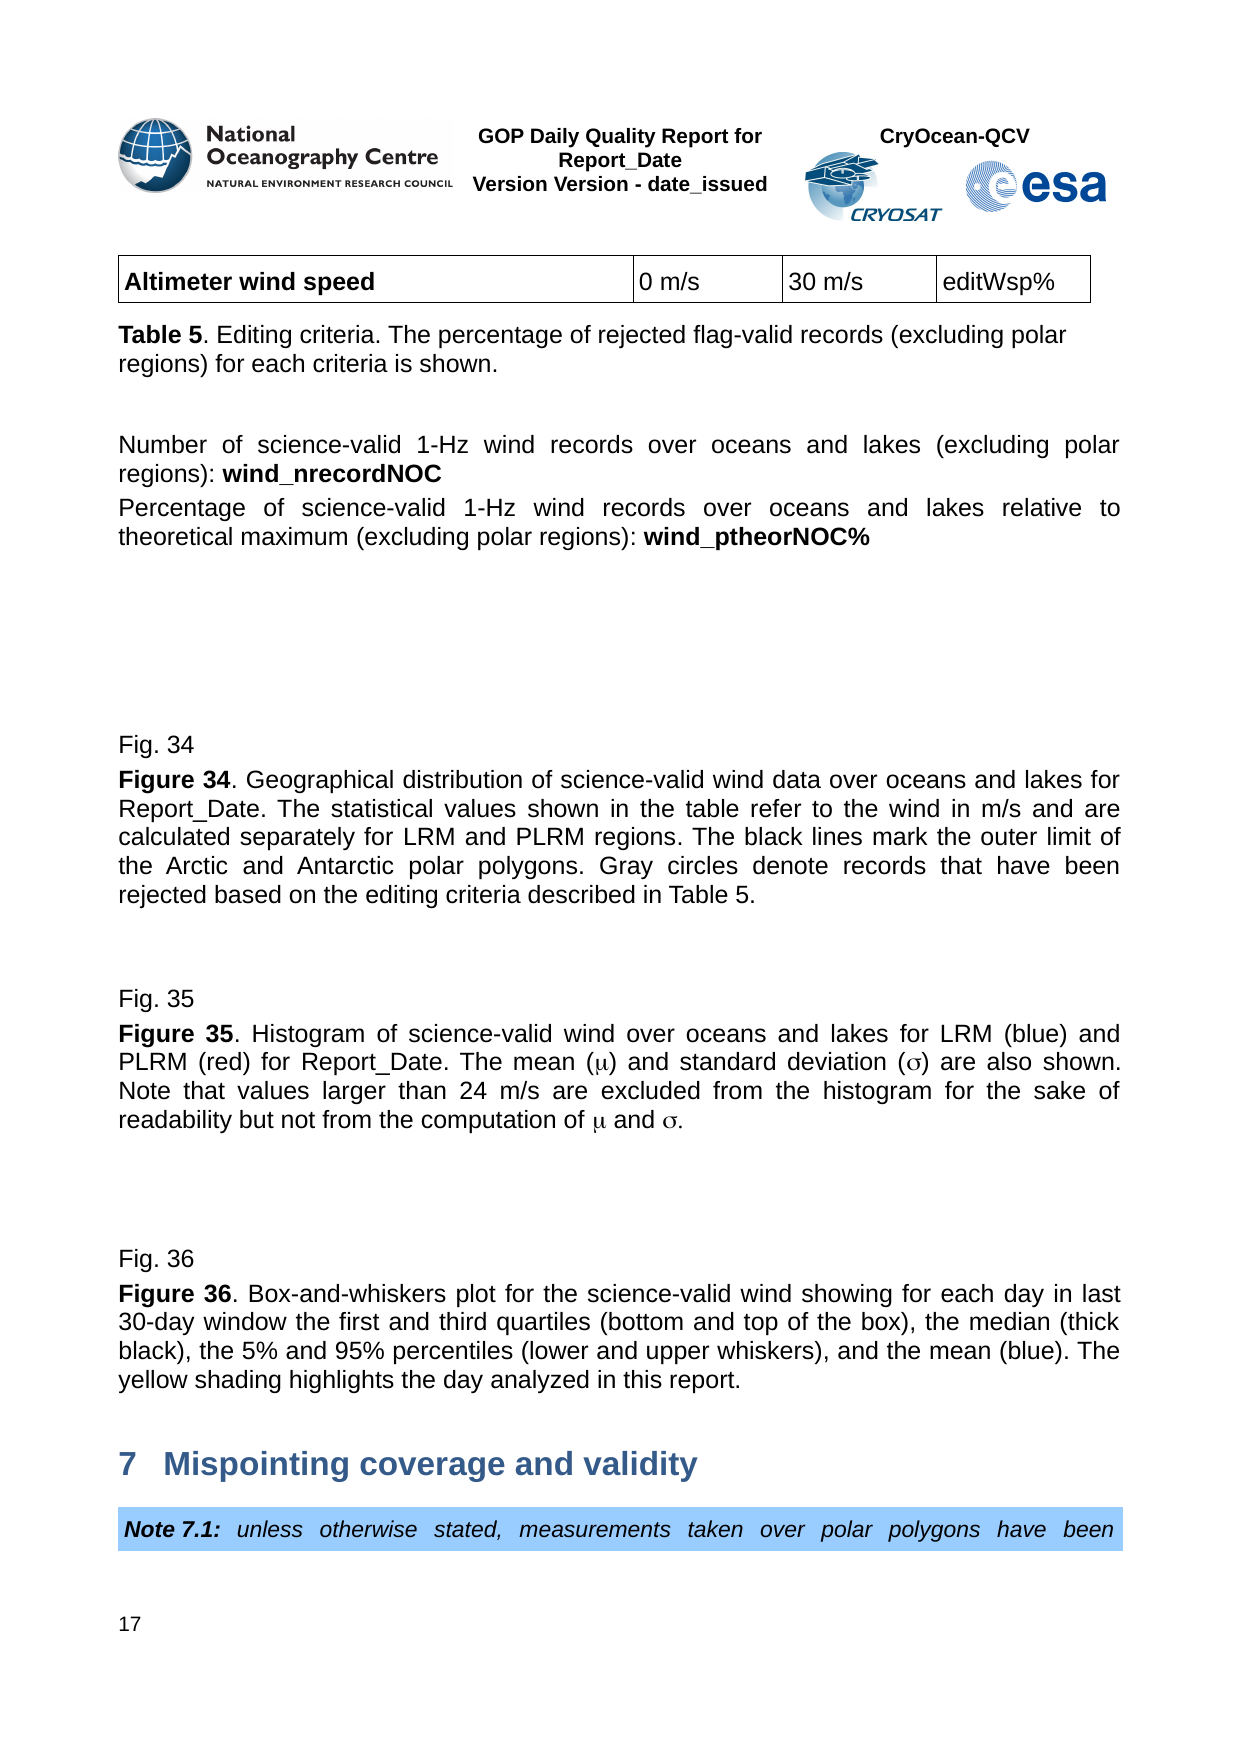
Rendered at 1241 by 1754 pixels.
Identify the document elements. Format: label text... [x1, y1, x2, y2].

picture [804, 152, 943, 221]
text Figure 36. Box-and-whiskers plot for the science-valid wind showing for each day in last 30-day window the first and third quartiles (bottom and top of the box), the median (thick black), the 5% and 95% percentiles (lower and upper whiskers), and the mean (blue). The yellow shading highlights the day analyzed in this report. [118, 1278, 1122, 1393]
subtitle Mispointing coverage and validity [118, 1443, 1122, 1482]
table_header unless otherwise stated, measurements taken over polar polygons have been [231, 1507, 1123, 1551]
text Figure 35. Histogram of science-valid wind over oceans and lakes for LRM (blue) and PLRM (red) for Report_Date. The mean (μ) and standard deviation (σ) are also shown. Note that values larger than 24 m/s are excluded from the histogram for the sake of readability but not from the computation of μ and σ. [118, 1019, 1122, 1134]
table_header Note 7.1: [118, 1507, 231, 1551]
text Percentage of science-valid 1-Hz wind records over oceans and lakes relative to theoretical maximum (excluding polar regions): wind_ptheorNOC% [118, 493, 1122, 551]
table_cell editWsp% [937, 256, 1090, 302]
text Table 5. Editing criteria. The percentage of rejected flag-valid records (excluding polar regions) for each criteria is shown. [118, 320, 1122, 377]
picture [118, 118, 453, 193]
table_cell 0 m/s [634, 256, 782, 302]
text Fig. 34 [118, 730, 1122, 759]
picture [965, 159, 1107, 212]
text Fig. 36 [118, 1244, 1122, 1273]
table_cell 30 m/s [783, 256, 936, 302]
text Figure 34. Geographical distribution of science-valid wind data over oceans and lakes for Report_Date. The statistical values shown in the table refer to the wind in m/s and are calculated separately for LRM and PLRM regions. The black lines mark the outer limit of the Arctic and Antarctic polar polygons. Gray circles denote records that have been rejected based on the editing criteria described in Table 5. [118, 765, 1122, 909]
text Number of science-valid 1-Hz wind records over oceans and lakes (excluding polar regions): wind_nrecordNOC [118, 430, 1122, 487]
text Fig. 35 [118, 984, 1122, 1013]
table_cell Altimeter wind speed [119, 256, 633, 302]
